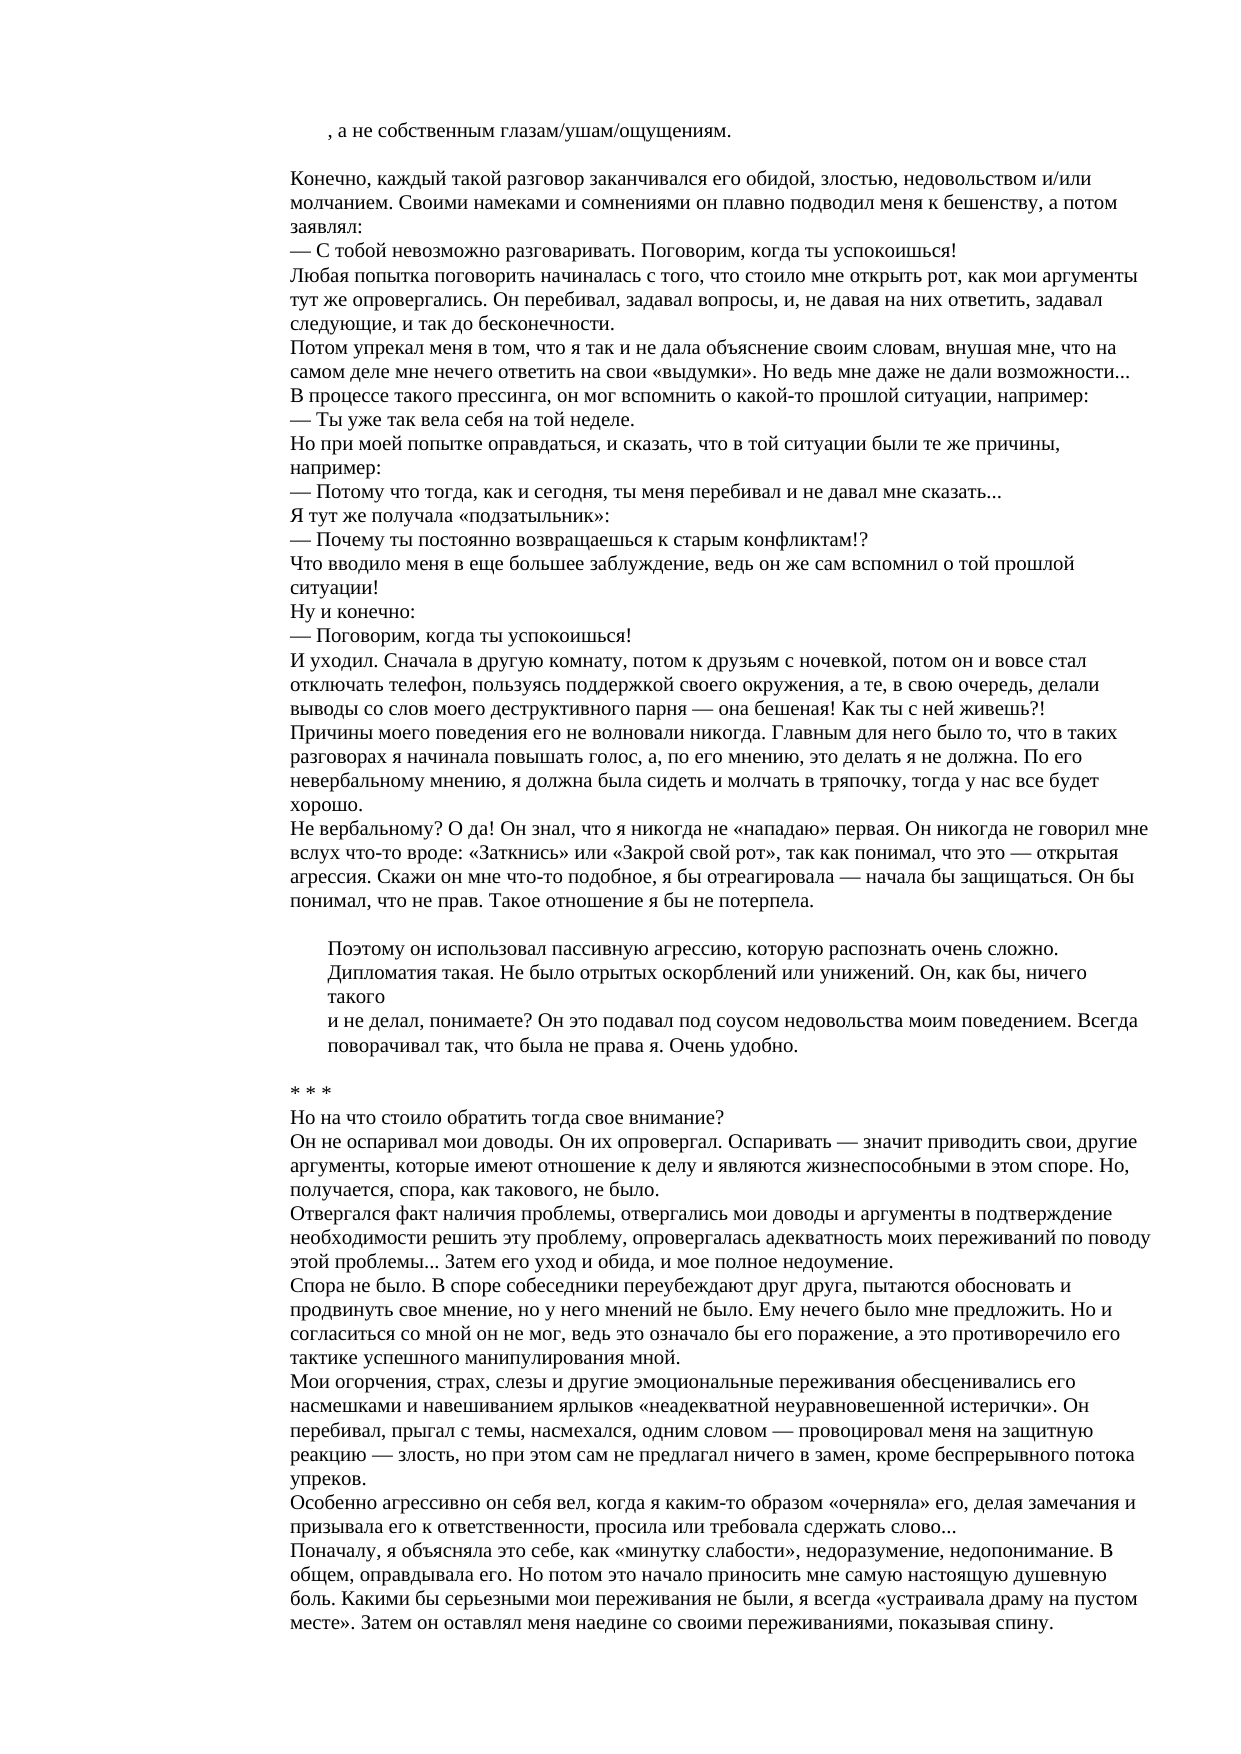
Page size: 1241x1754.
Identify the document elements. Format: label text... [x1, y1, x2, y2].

text Отвергался факт наличия проблемы, отвергались мои доводы и аргументы в подтверждение необходимости решить эту проблему, опровергалась адекватность моих переживаний по поводу этой проблемы... Затем его уход и обида, и мое полное недоумение. [290, 1201, 1152, 1273]
text Ну и конечно: [290, 599, 1152, 623]
text Причины моего поведения его не волновали никогда. Главным для него было то, что в таких разговорах я начинала повышать голос, а, по его мнению, это делать я не должна. По его невербальному мнению, я должна была сидеть и молчать в тряпочку, тогда у нас все будет хорошо. [290, 720, 1152, 816]
text Но при моей попытке оправдаться, и сказать, что в той ситуации были те же причины, например: [290, 431, 1152, 479]
text Особенно агрессивно он себя вел, когда я каким-то образом «очерняла» его, делая замечания и призывала его к ответственности, просила или требовала сдержать слово... [290, 1490, 1152, 1538]
text И уходил. Сначала в другую комнату, потом к друзьям с ночевкой, потом он и вовсе стал отключать телефон, пользуясь поддержкой своего окружения, а те, в свою очередь, делали выводы со слов моего деструктивного парня — она бешеная! Как ты с ней живешь?! [290, 647, 1152, 720]
text — Почему ты постоянно возвращаешься к старым конфликтам!? [290, 527, 1152, 551]
text Любая попытка поговорить начиналась с того, что стоило мне открыть рот, как мои аргументы тут же опровергались. Он перебивал, задавал вопросы, и, не давая на них ответить, задавал следующие, и так до бесконечности. [290, 262, 1152, 335]
text Потом упрекал меня в том, что я так и не дала объяснение своим словам, внушая мне, что на самом деле мне нечего ответить на свои «выдумки». Но ведь мне даже не дали возможности... [290, 335, 1152, 383]
text Мои огорчения, страх, слезы и другие эмоциональные переживания обесценивались его насмешками и навешиванием ярлыков «неадекватной неуравновешенной истерички». Он перебивал, прыгал с темы, насмехался, одним словом — провоцировал меня на защитную реакцию — злость, но при этом сам не предлагал ничего в замен, кроме беспрерывного потока упреков. [290, 1369, 1152, 1490]
text Я тут же получала «подзатыльник»: [290, 503, 1152, 527]
text — Ты уже так вела себя на той неделе. [290, 407, 1152, 431]
text Не вербальному? О да! Он знал, что я никогда не «нападаю» первая. Он никогда не говорил мне вслух что-то вроде: «Заткнись» или «Закрой свой рот», так как понимал, что это — открытая агрессия. Скажи он мне что-то подобное, я бы отреагировала — начала бы защищаться. Он бы понимал, что не прав. Такое отношение я бы не потерпела. [290, 816, 1152, 912]
text Поэтому он использовал пассивную агрессию, которую распознать очень сложно. Дипломатия такая. Не было отрытых оскорблений или унижений. Он, как бы, ничего [327, 936, 1152, 984]
text Конечно, каждый такой разговор заканчивался его обидой, злостью, недовольством и/или молчанием. Своими намеками и сомнениями он плавно подводил меня к бешенству, а потом заявлял: [290, 166, 1152, 238]
text В процессе такого прессинга, он мог вспомнить о какой-то прошлой ситуации, например: [290, 383, 1152, 407]
text такого [327, 984, 1152, 1008]
text — Поговорим, когда ты успокоишься! [290, 623, 1152, 647]
text , а не собственным глазам/ушам/ощущениям. [327, 118, 1152, 142]
text — С тобой невозможно разговаривать. Поговорим, когда ты успокоишься! [290, 238, 1152, 262]
text Он не оспаривал мои доводы. Он их опровергал. Оспаривать — значит приводить свои, другие аргументы, которые имеют отношение к делу и являются жизнеспособными в этом споре. Но, получается, спора, как такового, не было. [290, 1129, 1152, 1201]
text * * * [290, 1081, 1152, 1105]
text — Потому что тогда, как и сегодня, ты меня перебивал и не давал мне сказать... [290, 479, 1152, 503]
text Спора не было. В споре собеседники переубеждают друг друга, пытаются обосновать и продвинуть свое мнение, но у него мнений не было. Ему нечего было мне предложить. Но и согласиться со мной он не мог, ведь это означало бы его поражение, а это противоречило его тактике успешного манипулирования мной. [290, 1273, 1152, 1369]
text Что вводило меня в еще большее заблуждение, ведь он же сам вспомнил о той прошлой ситуации! [290, 551, 1152, 599]
text и не делал, понимаете? Он это подавал под соусом недовольства моим поведением. Всегда поворачивал так, что была не права я. Очень удобно. [327, 1008, 1152, 1057]
text Но на что стоило обратить тогда свое внимание? [290, 1105, 1152, 1129]
text Поначалу, я объясняла это себе, как «минутку слабости», недоразумение, недопонимание. В общем, оправдывала его. Но потом это начало приносить мне самую настоящую душевную боль. Какими бы серьезными мои переживания не были, я всегда «устраивала драму на пустом месте». Затем он оставлял меня наедине со своими переживаниями, показывая спину. [290, 1538, 1152, 1634]
